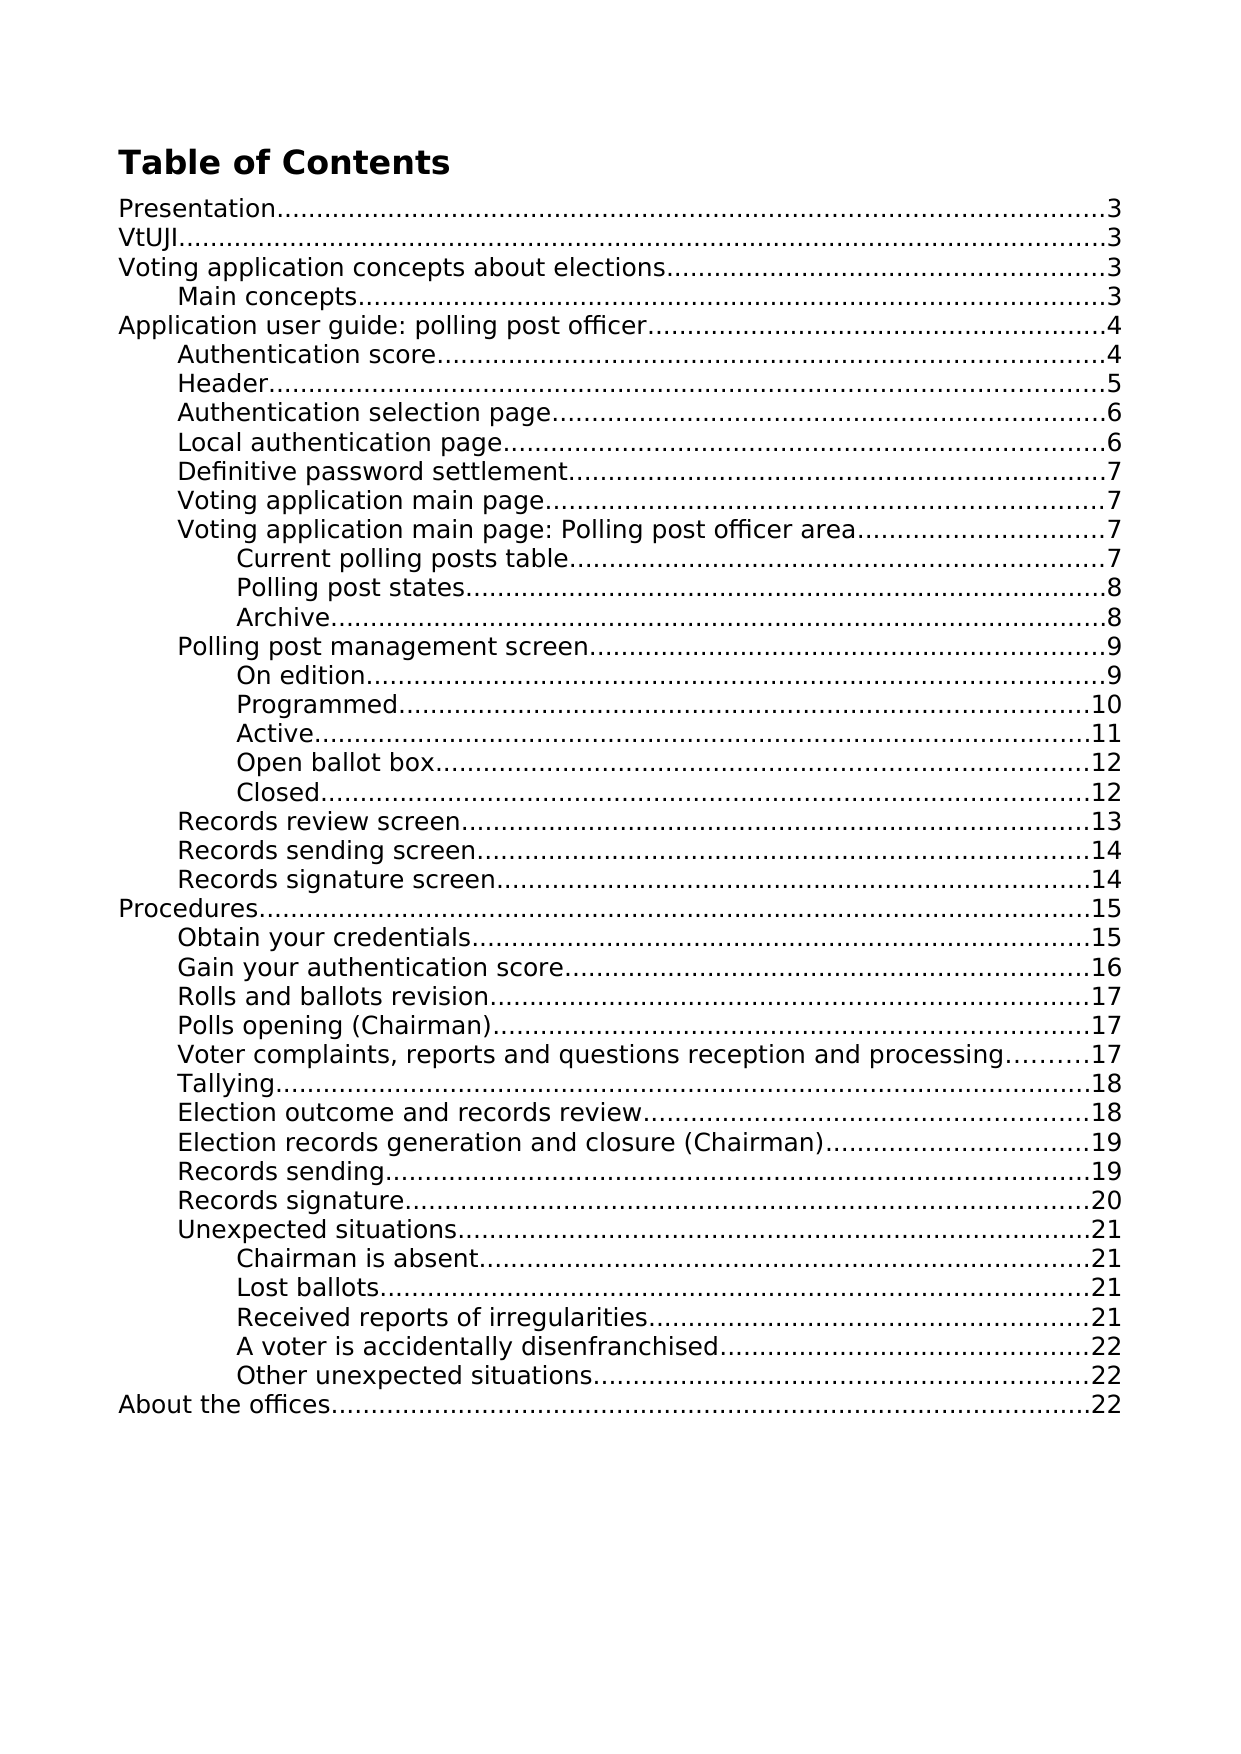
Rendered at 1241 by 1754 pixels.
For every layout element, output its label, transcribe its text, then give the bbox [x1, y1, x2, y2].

text Polling post management screen 9 [177, 632, 1122, 661]
text VtUJI 3 [118, 224, 1122, 253]
text Voting application main page: Polling post officer area 7 [177, 515, 1122, 544]
text Authentication score 4 [177, 340, 1122, 369]
text Main concepts 3 [177, 282, 1122, 311]
text Records review screen 13 [177, 807, 1122, 836]
text Records sending screen 14 [177, 836, 1122, 865]
text Tallying 18 [177, 1069, 1122, 1099]
text About the offices 22 [118, 1390, 1122, 1419]
text Application user guide: polling post officer 4 [118, 311, 1122, 340]
text Polls opening (Chairman) 17 [177, 1011, 1122, 1040]
text On edition 9 [236, 661, 1122, 690]
text Unexpected situations 21 [177, 1215, 1122, 1244]
text Voting application main page 7 [177, 486, 1122, 515]
text Gain your authentication score 16 [177, 953, 1122, 982]
text Other unexpected situations 22 [236, 1361, 1122, 1390]
text Received reports of irregularities 21 [236, 1303, 1122, 1332]
text Authentication selection page 6 [177, 399, 1122, 428]
text Polling post states 8 [236, 574, 1122, 603]
text Procedures 15 [118, 894, 1122, 924]
text Voter complaints, reports and questions reception and processing 17 [177, 1040, 1122, 1069]
text Election outcome and records review 18 [177, 1099, 1122, 1128]
text Lost ballots 21 [236, 1274, 1122, 1303]
text Presentation 3 [118, 194, 1122, 224]
text Records sending 19 [177, 1157, 1122, 1186]
text Current polling posts table 7 [236, 544, 1122, 574]
text Obtain your credentials 15 [177, 924, 1122, 953]
text Local authentication page 6 [177, 428, 1122, 457]
subtitle Table of Contents [118, 143, 1122, 182]
text Records signature 20 [177, 1186, 1122, 1215]
text Open ballot box 12 [236, 749, 1122, 778]
text Voting application concepts about elections 3 [118, 253, 1122, 282]
text Active 11 [236, 719, 1122, 749]
text A voter is accidentally disenfranchised 22 [236, 1332, 1122, 1361]
text Rolls and ballots revision 17 [177, 982, 1122, 1011]
text Closed 12 [236, 778, 1122, 807]
text Definitive password settlement 7 [177, 457, 1122, 486]
text Records signature screen 14 [177, 865, 1122, 894]
text Archive 8 [236, 603, 1122, 632]
text Election records generation and closure (Chairman) 19 [177, 1128, 1122, 1157]
text Chairman is absent 21 [236, 1244, 1122, 1274]
text Header 5 [177, 369, 1122, 399]
text Programmed 10 [236, 690, 1122, 719]
